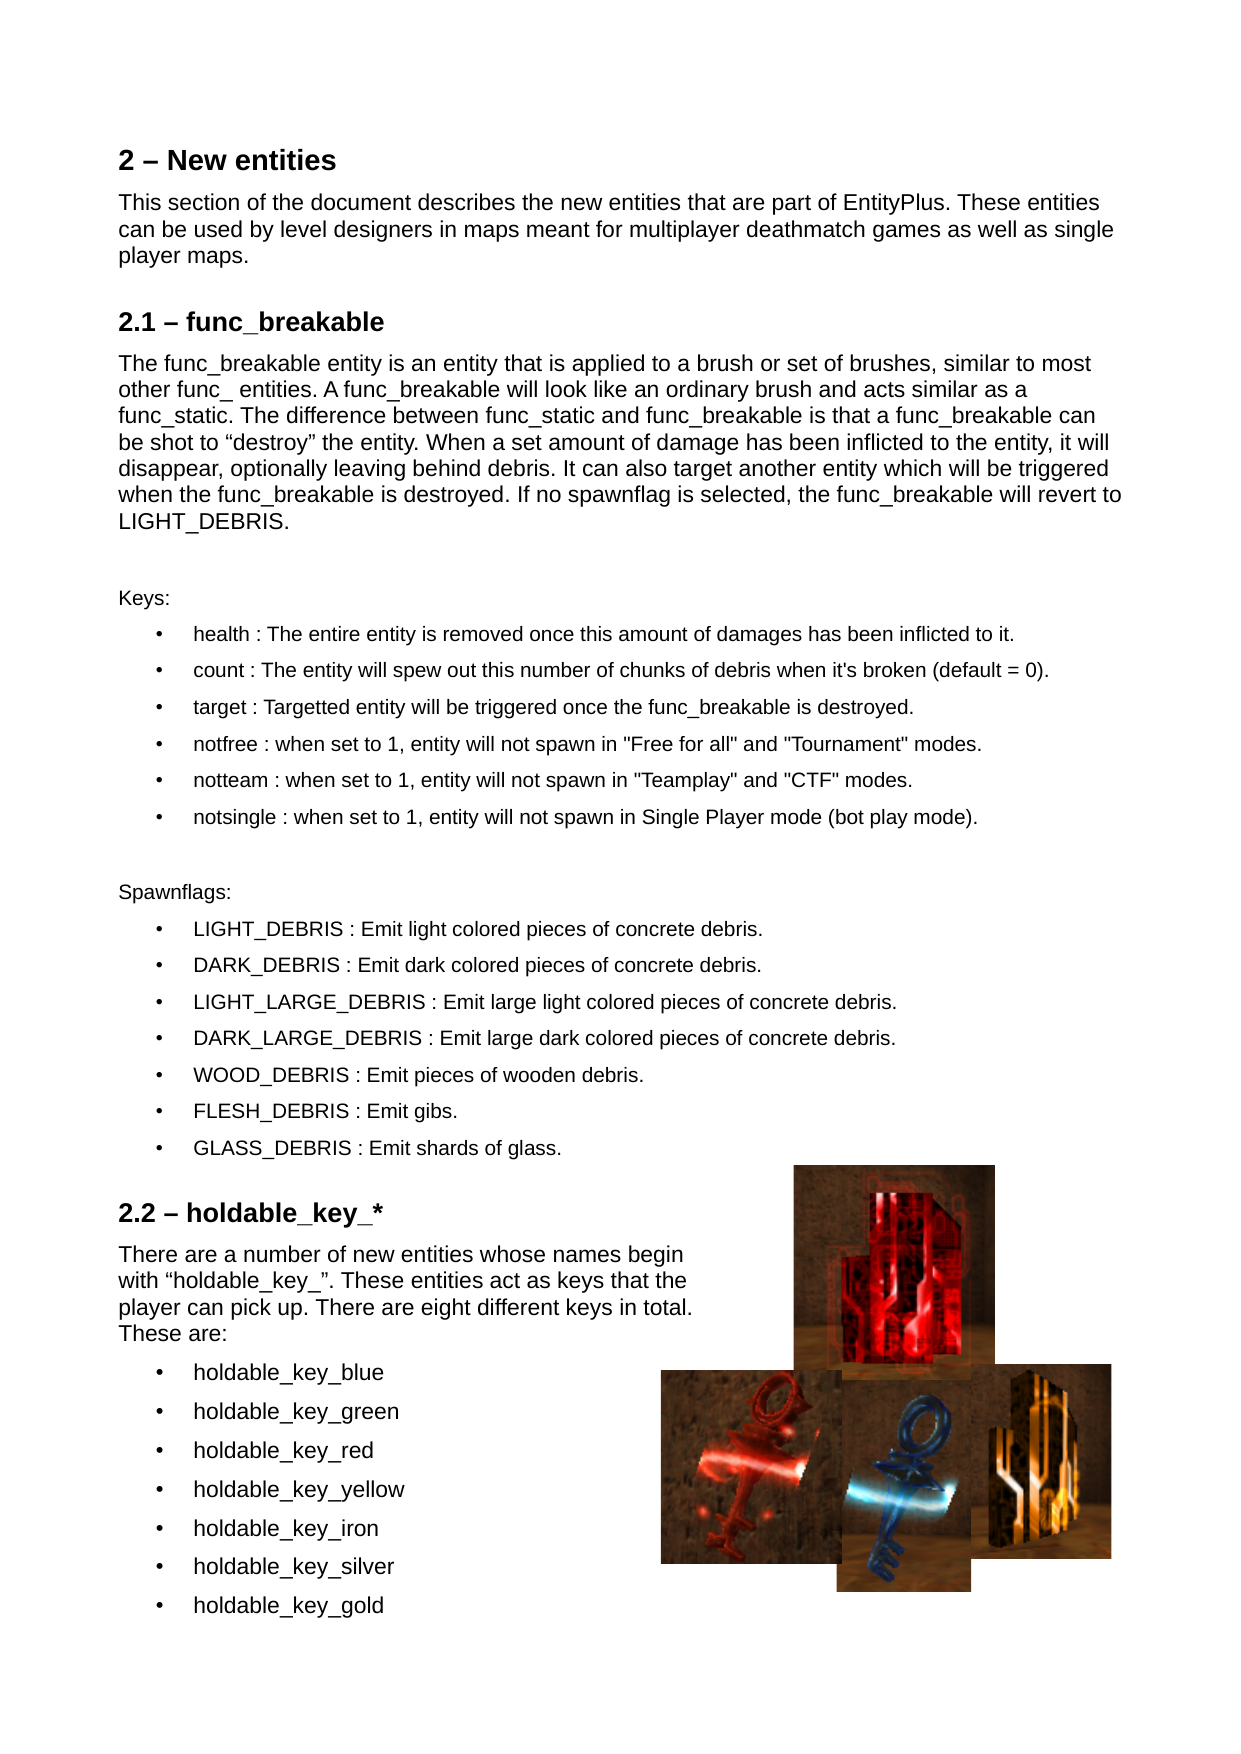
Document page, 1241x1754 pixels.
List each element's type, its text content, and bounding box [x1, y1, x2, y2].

list health : The entire entity is removed once this amount of damages has been inflicted to it. [156, 622, 1122, 646]
list LIGHT_LARGE_DEBRIS : Emit large light colored pieces of concrete debris. [156, 989, 1122, 1014]
picture [660, 1165, 1112, 1592]
list GLASS_DEBRIS : Emit shards of glass. [156, 1136, 1122, 1160]
text The func_breakable entity is an entity that is applied to a brush or set of brushes, similar to most other func_ entities. A func_breakable will look like an ordinary brush and acts similar as a func_static. The difference between func_static and func_breakable is that a func_breakable can be shot to “destroy” the entity. When a set amount of damage has been inflicted to the entity, it will disappear, optionally leaving behind debris. It can also target another entity which will be triggered when the func_breakable is destroyed. If no spawnflag is selected, the func_breakable will revert to LIGHT_DEBRIS. [118, 349, 1122, 534]
list [995, 1359, 1122, 1385]
subtitle 2.1 – func_breakable [118, 306, 1122, 337]
list WOOD_DEBRIS : Emit pieces of wooden debris. [156, 1063, 1122, 1087]
list FLESH_DEBRIS : Emit gibs. [156, 1099, 1122, 1123]
list LIGHT_DEBRIS : Emit light colored pieces of concrete debris. [156, 916, 1122, 941]
list notsingle : when set to 1, entity will not spawn in Single Player mode (bot play mode). [156, 804, 1122, 829]
list holdable_key_blue [156, 1359, 793, 1385]
list holdable_key_silver [156, 1553, 836, 1580]
list notfree : when set to 1, entity will not spawn in "Free for all" and "Tournament" modes. [156, 731, 1122, 756]
subtitle [995, 1197, 1122, 1229]
list holdable_key_iron [156, 1514, 660, 1541]
text There are a number of new entities whose names begin with “holdable_key_”. These entities act as keys that the player can pick up. There are eight different keys in total. These are: [118, 1241, 793, 1347]
subtitle 2 – New entities [118, 143, 1122, 177]
list DARK_LARGE_DEBRIS : Emit large dark colored pieces of concrete debris. [156, 1026, 1122, 1050]
list holdable_key_yellow [156, 1476, 660, 1502]
text This section of the document describes the new entities that are part of EntityPlus. These entities can be used by level designers in maps meant for multiplayer deathmatch games as well as single player maps. [118, 189, 1122, 268]
list DARK_DEBRIS : Emit dark colored pieces of concrete debris. [156, 953, 1122, 977]
text [995, 1241, 1122, 1347]
text Spawnflags: [118, 880, 1122, 904]
list [972, 1553, 1122, 1580]
list holdable_key_green [156, 1398, 660, 1424]
list count : The entity will spew out this number of chunks of debris when it's broken (default = 0). [156, 658, 1122, 682]
list notteam : when set to 1, entity will not spawn in "Teamplay" and "CTF" modes. [156, 768, 1122, 792]
list holdable_key_gold [156, 1592, 1122, 1618]
list holdable_key_red [156, 1437, 660, 1463]
subtitle 2.2 – holdable_key_* [118, 1197, 793, 1229]
list target : Targetted entity will be triggered once the func_breakable is destroyed. [156, 695, 1122, 719]
text Keys: [118, 585, 1122, 609]
